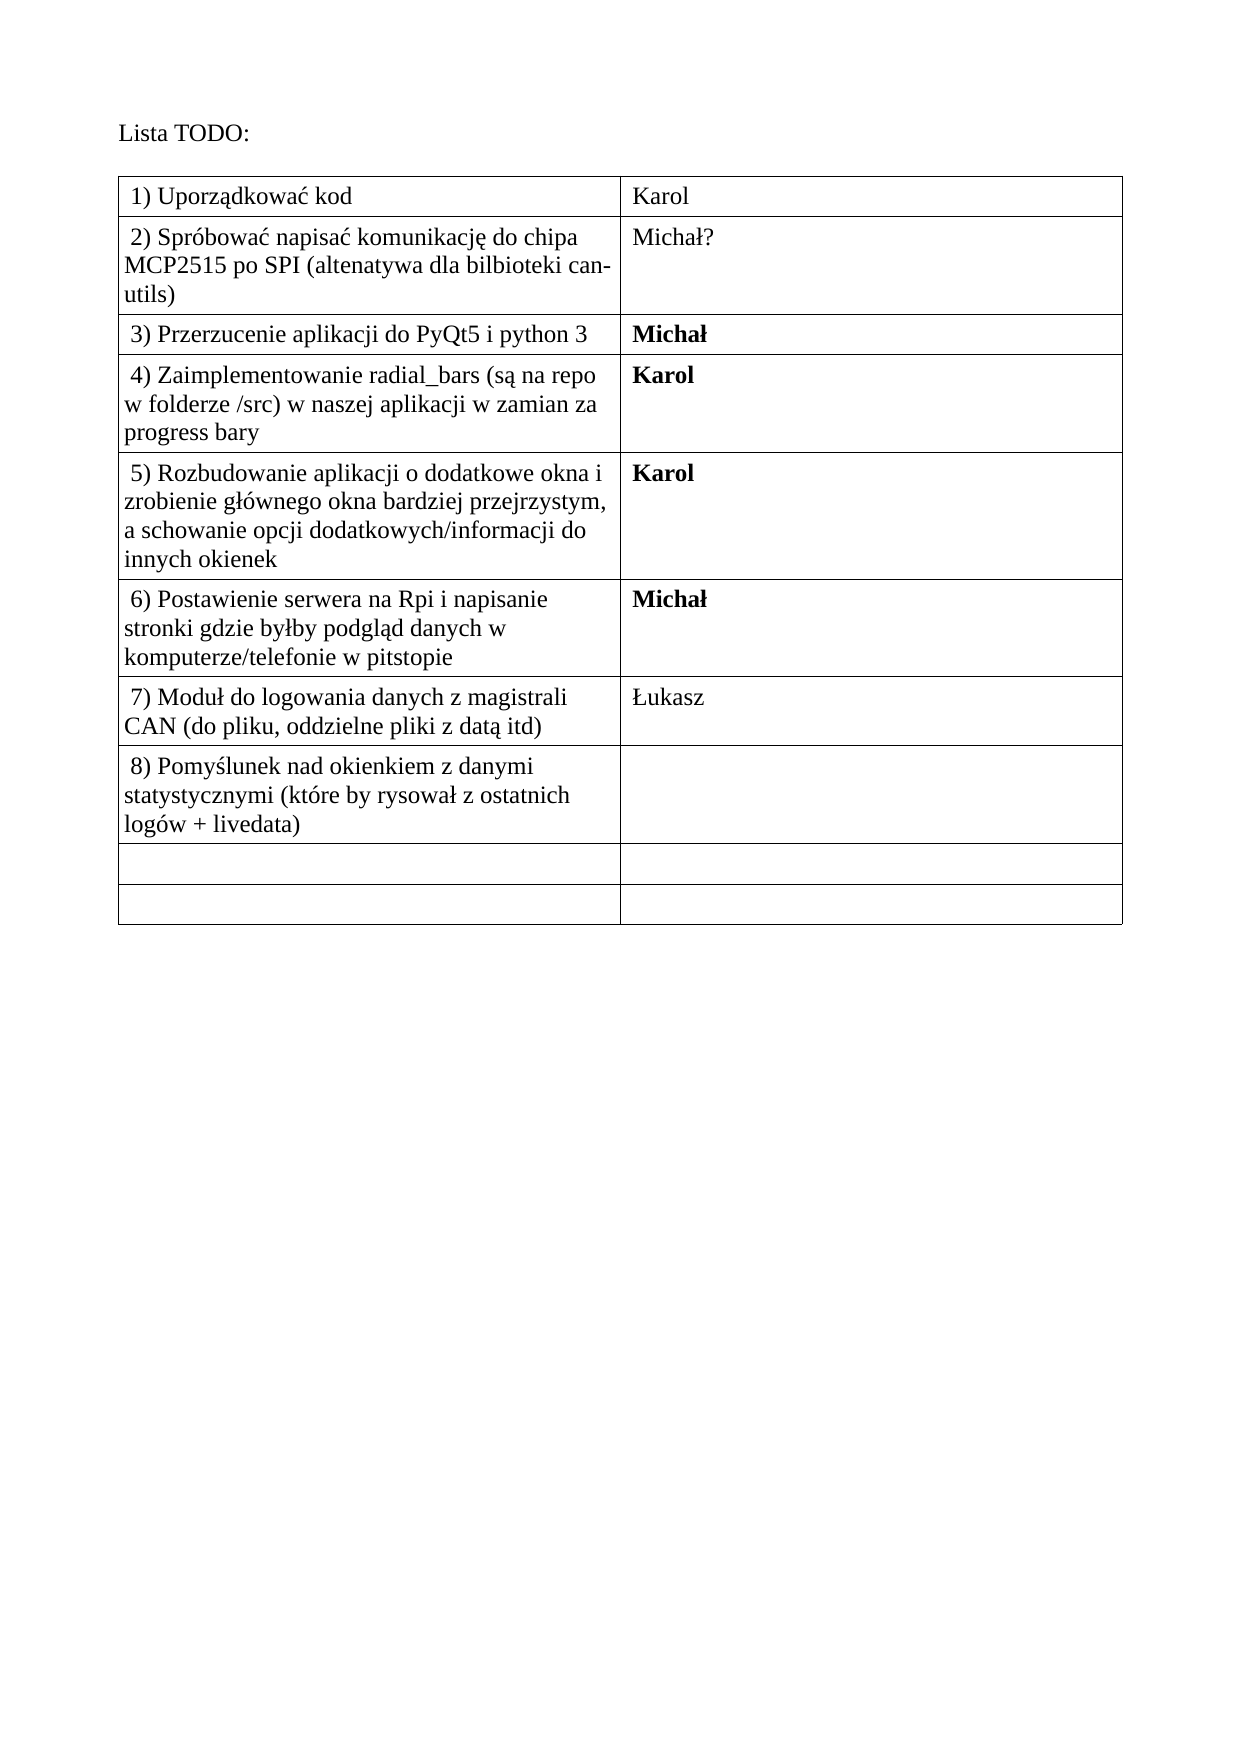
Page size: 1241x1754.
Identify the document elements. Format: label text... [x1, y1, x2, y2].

table_cell [621, 844, 1122, 883]
table_header Karol [621, 177, 1122, 216]
table_cell [119, 885, 620, 924]
table_cell 7) Moduł do logowania danych z magistrali CAN (do pliku, oddzielne pliki z datą itd) [119, 677, 620, 745]
table_cell 8) Pomyślunek nad okienkiem z danymi statystycznymi (które by rysował z ostatnich logów + livedata) [119, 746, 620, 843]
text Lista TODO: [118, 118, 1122, 147]
table_cell 5) Rozbudowanie aplikacji o dodatkowe okna i zrobienie głównego okna bardziej przejrzystym, a schowanie opcji dodatkowych/informacji do innych okienek [119, 453, 620, 578]
table_cell 3) Przerzucenie aplikacji do PyQt5 i python 3 [119, 315, 620, 354]
table_cell 2) Spróbować napisać komunikację do chipa MCP2515 po SPI (altenatywa dla bilbioteki can-utils) [119, 217, 620, 314]
table_header 1) Uporządkować kod [119, 177, 620, 216]
table_cell Łukasz [621, 677, 1122, 745]
table_cell Michał [621, 315, 1122, 354]
table_cell [621, 885, 1122, 924]
table_cell Michał [621, 580, 1122, 676]
table_cell Karol [621, 355, 1122, 452]
table_cell [621, 746, 1122, 843]
table_cell [119, 844, 620, 883]
table_cell Michał? [621, 217, 1122, 314]
table_cell Karol [621, 453, 1122, 578]
table_cell 6) Postawienie serwera na Rpi i napisanie stronki gdzie byłby podgląd danych w komputerze/telefonie w pitstopie [119, 580, 620, 676]
table_cell 4) Zaimplementowanie radial_bars (są na repo w folderze /src) w naszej aplikacji w zamian za progress bary [119, 355, 620, 452]
